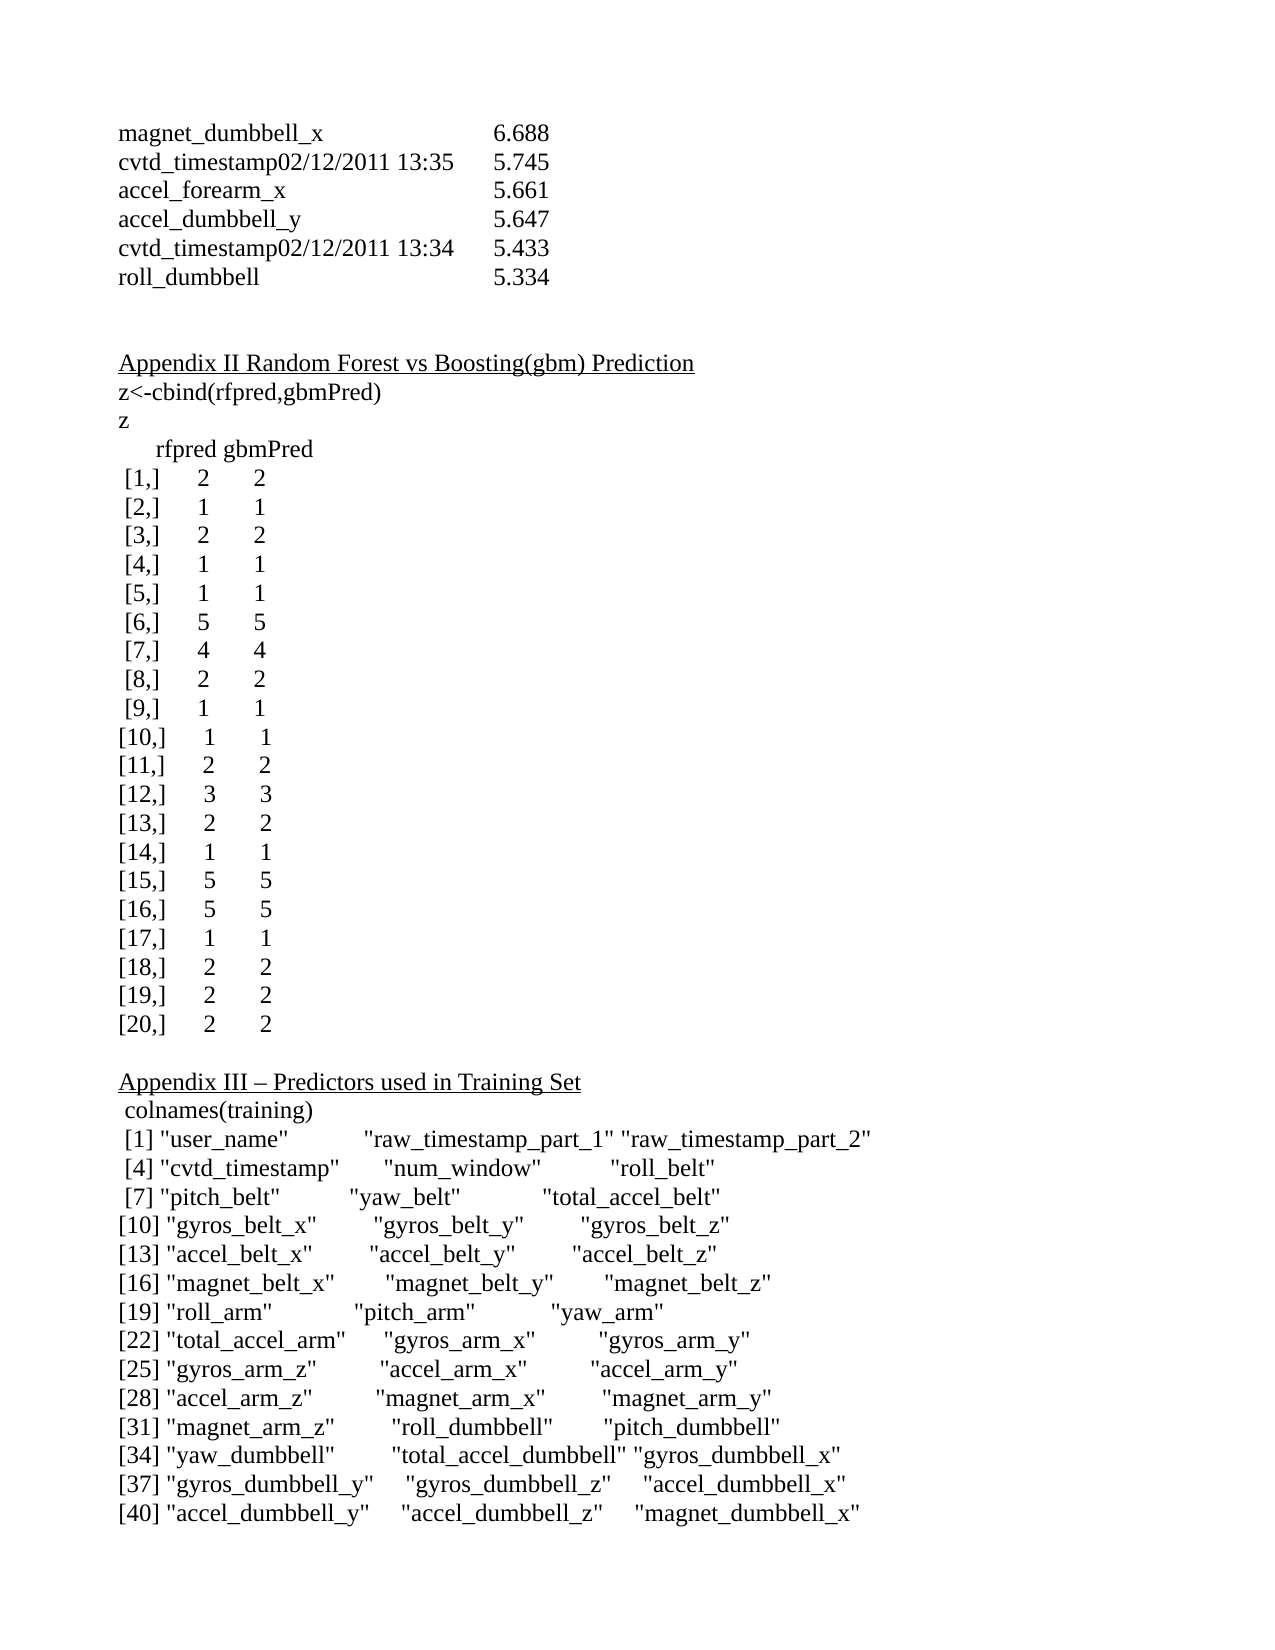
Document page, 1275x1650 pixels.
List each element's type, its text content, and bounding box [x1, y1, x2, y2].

text z<-cbind(rfpred,gbmPred) [118, 377, 1157, 406]
text [1,] 2 2 [118, 463, 1157, 492]
text [28] "accel_arm_z" "magnet_arm_x" "magnet_arm_y" [118, 1383, 1157, 1412]
text [18,] 2 2 [118, 952, 1157, 981]
text accel_dumbbell_y 5.647 [118, 204, 1157, 233]
text [1] "user_name" "raw_timestamp_part_1" "raw_timestamp_part_2" [118, 1124, 1157, 1153]
text [8,] 2 2 [118, 664, 1157, 693]
text [22] "total_accel_arm" "gyros_arm_x" "gyros_arm_y" [118, 1326, 1157, 1354]
text [14,] 1 1 [118, 837, 1157, 866]
text [25] "gyros_arm_z" "accel_arm_x" "accel_arm_y" [118, 1354, 1157, 1383]
text magnet_dumbbell_x 6.688 [118, 118, 1157, 147]
text z [118, 406, 1157, 434]
text [3,] 2 2 [118, 521, 1157, 549]
text Appendix III – Predictors used in Training Set [118, 1067, 1157, 1096]
text [13] "accel_belt_x" "accel_belt_y" "accel_belt_z" [118, 1239, 1157, 1268]
text [15,] 5 5 [118, 866, 1157, 894]
text [2,] 1 1 [118, 492, 1157, 521]
text roll_dumbbell 5.334 [118, 262, 1157, 291]
text cvtd_timestamp02/12/2011 13:34 5.433 [118, 233, 1157, 262]
text [5,] 1 1 [118, 578, 1157, 607]
text rfpred gbmPred [118, 434, 1157, 463]
text accel_forearm_x 5.661 [118, 176, 1157, 204]
text [19,] 2 2 [118, 981, 1157, 1009]
text [13,] 2 2 [118, 808, 1157, 837]
text [17,] 1 1 [118, 923, 1157, 952]
text colnames(training) [118, 1096, 1157, 1124]
text [37] "gyros_dumbbell_y" "gyros_dumbbell_z" "accel_dumbbell_x" [118, 1469, 1157, 1498]
text [7] "pitch_belt" "yaw_belt" "total_accel_belt" [118, 1182, 1157, 1211]
text [9,] 1 1 [118, 693, 1157, 722]
text [10] "gyros_belt_x" "gyros_belt_y" "gyros_belt_z" [118, 1211, 1157, 1239]
text [10,] 1 1 [118, 722, 1157, 751]
text cvtd_timestamp02/12/2011 13:35 5.745 [118, 147, 1157, 176]
text [34] "yaw_dumbbell" "total_accel_dumbbell" "gyros_dumbbell_x" [118, 1441, 1157, 1469]
text [11,] 2 2 [118, 751, 1157, 779]
text [20,] 2 2 [118, 1009, 1157, 1038]
text [16,] 5 5 [118, 894, 1157, 923]
text [7,] 4 4 [118, 636, 1157, 664]
text [19] "roll_arm" "pitch_arm" "yaw_arm" [118, 1297, 1157, 1326]
text [4,] 1 1 [118, 549, 1157, 578]
text [40] "accel_dumbbell_y" "accel_dumbbell_z" "magnet_dumbbell_x" [118, 1498, 1157, 1527]
text Appendix II Random Forest vs Boosting(gbm) Prediction [118, 348, 1157, 377]
text [6,] 5 5 [118, 607, 1157, 636]
text [31] "magnet_arm_z" "roll_dumbbell" "pitch_dumbbell" [118, 1412, 1157, 1441]
text [12,] 3 3 [118, 779, 1157, 808]
text [16] "magnet_belt_x" "magnet_belt_y" "magnet_belt_z" [118, 1268, 1157, 1297]
text [4] "cvtd_timestamp" "num_window" "roll_belt" [118, 1153, 1157, 1182]
